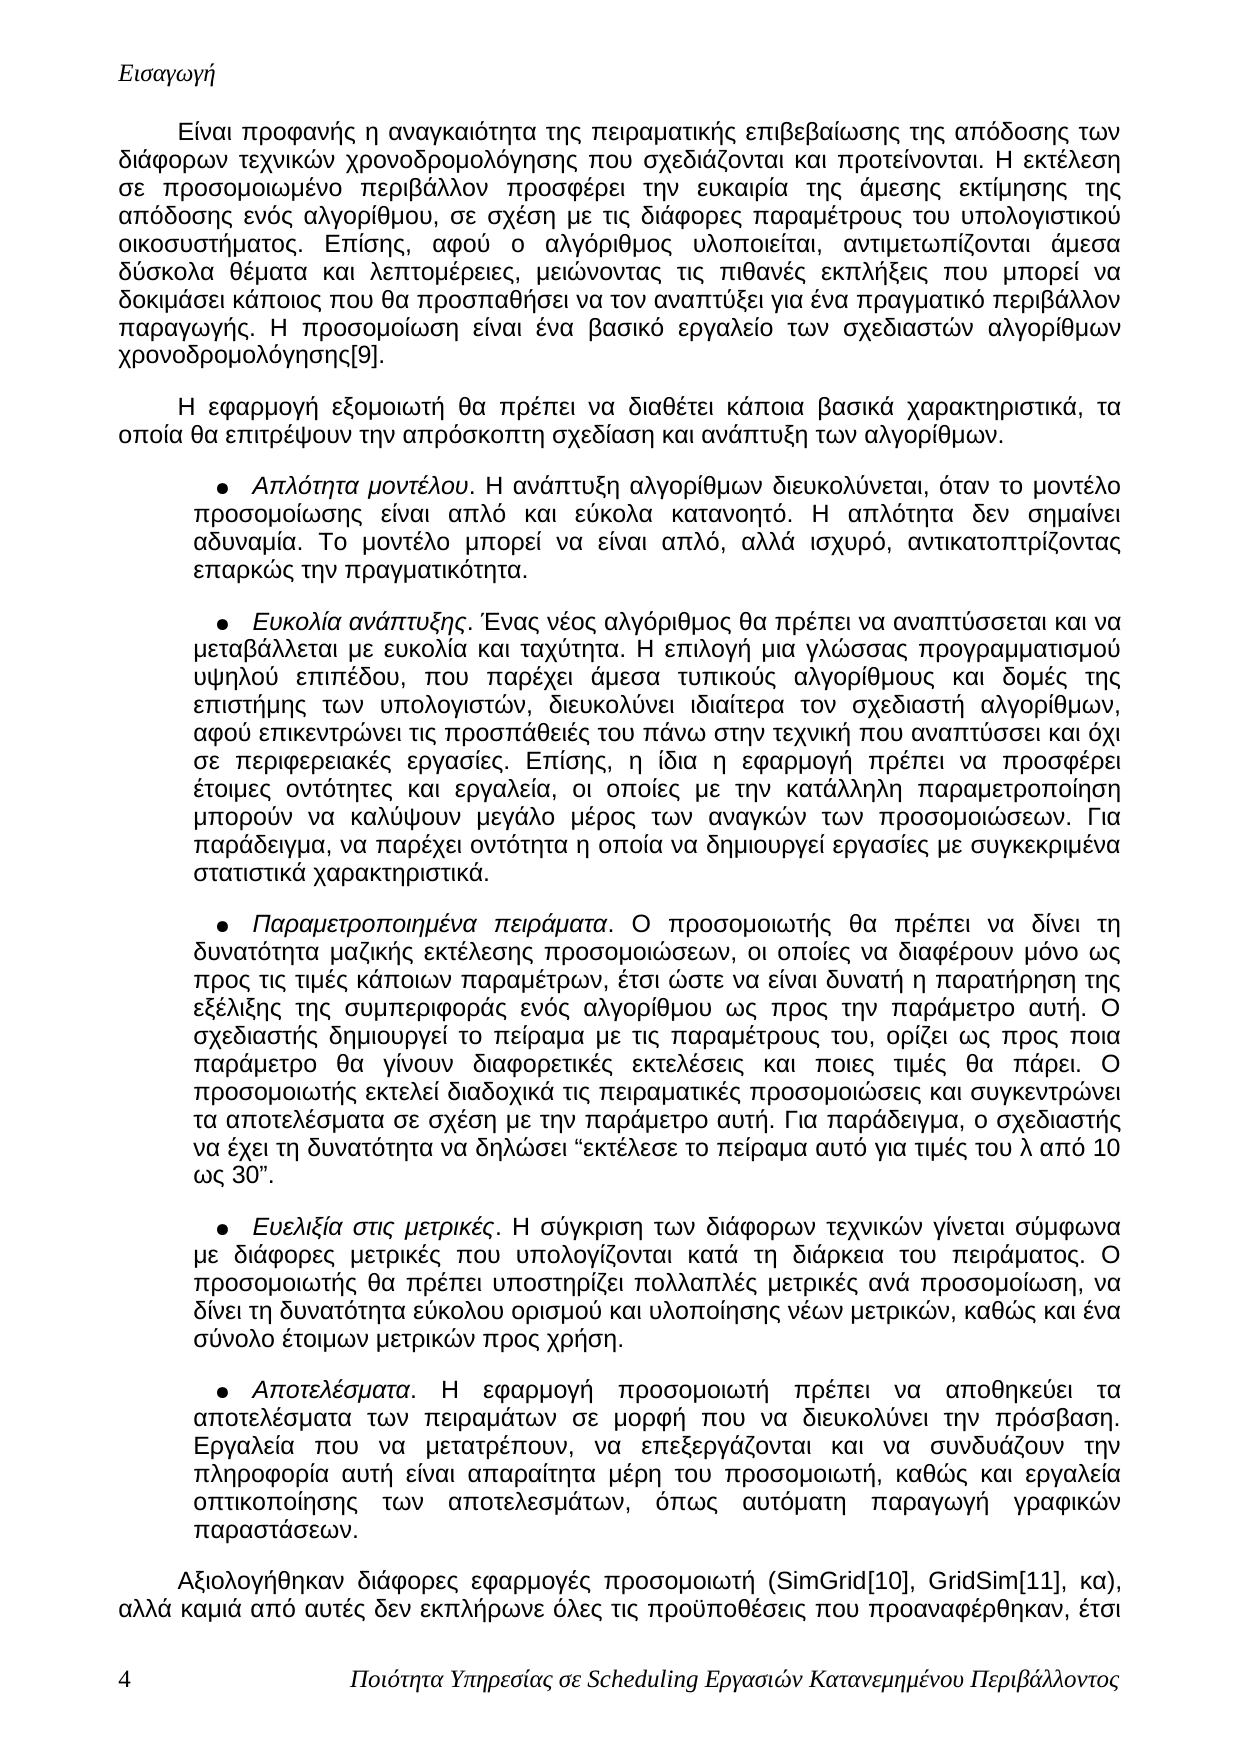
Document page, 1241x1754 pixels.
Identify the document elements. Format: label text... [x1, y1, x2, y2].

text Αξιολογήθηκαν διάφορες εφαρμογές προσομοιωτή (SimGrid[10], GridSim[11], κα), αλλά καμιά από αυτές δεν εκπλήρωνε όλες τις προϋποθέσεις που προαναφέρθηκαν, έτσι [118, 1567, 1122, 1623]
list Ευελιξία στις μετρικές. Η σύγκριση των διάφορων τεχνικών γίνεται σύμφωνα με διάφορες μετρικές που υπολογίζονται κατά τη διάρκεια του πειράματος. Ο προσομοιωτής θα πρέπει υποστηρίζει πολλαπλές μετρικές ανά προσομοίωση, να δίνει τη δυνατότητα εύκολου ορισμού και υλοποίησης νέων μετρικών, καθώς και ένα σύνολο έτοιμων μετρικών προς χρήση. [156, 1213, 1122, 1352]
text Είναι προφανής η αναγκαιότητα της πειραματικής επιβεβαίωσης της απόδοσης των διάφορων τεχνικών χρονοδρομολόγησης που σχεδιάζονται και προτείνονται. Η εκτέλεση σε προσομοιωμένο περιβάλλον προσφέρει την ευκαιρία της άμεσης εκτίμησης της απόδοσης ενός αλγορίθμου, σε σχέση με τις διάφορες παραμέτρους του υπολογιστικού οικοσυστήματος. Επίσης, αφού ο αλγόριθμος υλοποιείται, αντιμετωπίζονται άμεσα δύσκολα θέματα και λεπτομέρειες, μειώνοντας τις πιθανές εκπλήξεις που μπορεί να δοκιμάσει κάποιος που θα προσπαθήσει να τον αναπτύξει για ένα πραγματικό περιβάλλον παραγωγής. Η προσομοίωση είναι ένα βασικό εργαλείο των σχεδιαστών αλγορίθμων χρονοδρομολόγησης[9]. [118, 118, 1122, 369]
list Ευκολία ανάπτυξης. Ένας νέος αλγόριθμος θα πρέπει να αναπτύσσεται και να μεταβάλλεται με ευκολία και ταχύτητα. Η επιλογή μια γλώσσας προγραμματισμού υψηλού επιπέδου, που παρέχει άμεσα τυπικούς αλγορίθμους και δομές της επιστήμης των υπολογιστών, διευκολύνει ιδιαίτερα τον σχεδιαστή αλγορίθμων, αφού επικεντρώνει τις προσπάθειές του πάνω στην τεχνική που αναπτύσσει και όχι σε περιφερειακές εργασίες. Επίσης, η ίδια η εφαρμογή πρέπει να προσφέρει έτοιμες οντότητες και εργαλεία, οι οποίες με την κατάλληλη παραμετροποίηση μπορούν να καλύψουν μεγάλο μέρος των αναγκών των προσομοιώσεων. Για παράδειγμα, να παρέχει οντότητα η οποία να δημιουργεί εργασίες με συγκεκριμένα στατιστικά χαρακτηριστικά. [156, 607, 1122, 887]
list Απλότητα μοντέλου. Η ανάπτυξη αλγορίθμων διευκολύνεται, όταν το μοντέλο προσομοίωσης είναι απλό και εύκολα κατανοητό. Η απλότητα δεν σημαίνει αδυναμία. Το μοντέλο μπορεί να είναι απλό, αλλά ισχυρό, αντικατοπτρίζοντας επαρκώς την πραγματικότητα. [156, 472, 1122, 584]
text Η εφαρμογή εξομοιωτή θα πρέπει να διαθέτει κάποια βασικά χαρακτηριστικά, τα οποία θα επιτρέψουν την απρόσκοπτη σχεδίαση και ανάπτυξη των αλγορίθμων. [118, 393, 1122, 449]
list Αποτελέσματα. Η εφαρμογή προσομοιωτή πρέπει να αποθηκεύει τα αποτελέσματα των πειραμάτων σε μορφή που να διευκολύνει την πρόσβαση. Εργαλεία που να μετατρέπουν, να επεξεργάζονται και να συνδυάζουν την πληροφορία αυτή είναι απαραίτητα μέρη του προσομοιωτή, καθώς και εργαλεία οπτικοποίησης των αποτελεσμάτων, όπως αυτόματη παραγωγή γραφικών παραστάσεων. [156, 1376, 1122, 1543]
list Παραμετροποιημένα πειράματα. Ο προσομοιωτής θα πρέπει να δίνει τη δυνατότητα μαζικής εκτέλεσης προσομοιώσεων, οι οποίες να διαφέρουν μόνο ως προς τις τιμές κάποιων παραμέτρων, έτσι ώστε να είναι δυνατή η παρατήρηση της εξέλιξης της συμπεριφοράς ενός αλγορίθμου ως προς την παράμετρο αυτή. Ο σχεδιαστής δημιουργεί το πείραμα με τις παραμέτρους του, ορίζει ως προς ποια παράμετρο θα γίνουν διαφορετικές εκτελέσεις και ποιες τιμές θα πάρει. Ο προσομοιωτής εκτελεί διαδοχικά τις πειραματικές προσομοιώσεις και συγκεντρώνει τα αποτελέσματα σε σχέση με την παράμετρο αυτή. Για παράδειγμα, ο σχεδιαστής να έχει τη δυνατότητα να δηλώσει “εκτέλεσε το πείραμα αυτό για τιμές του λ από 10 ως 30”. [156, 910, 1122, 1189]
